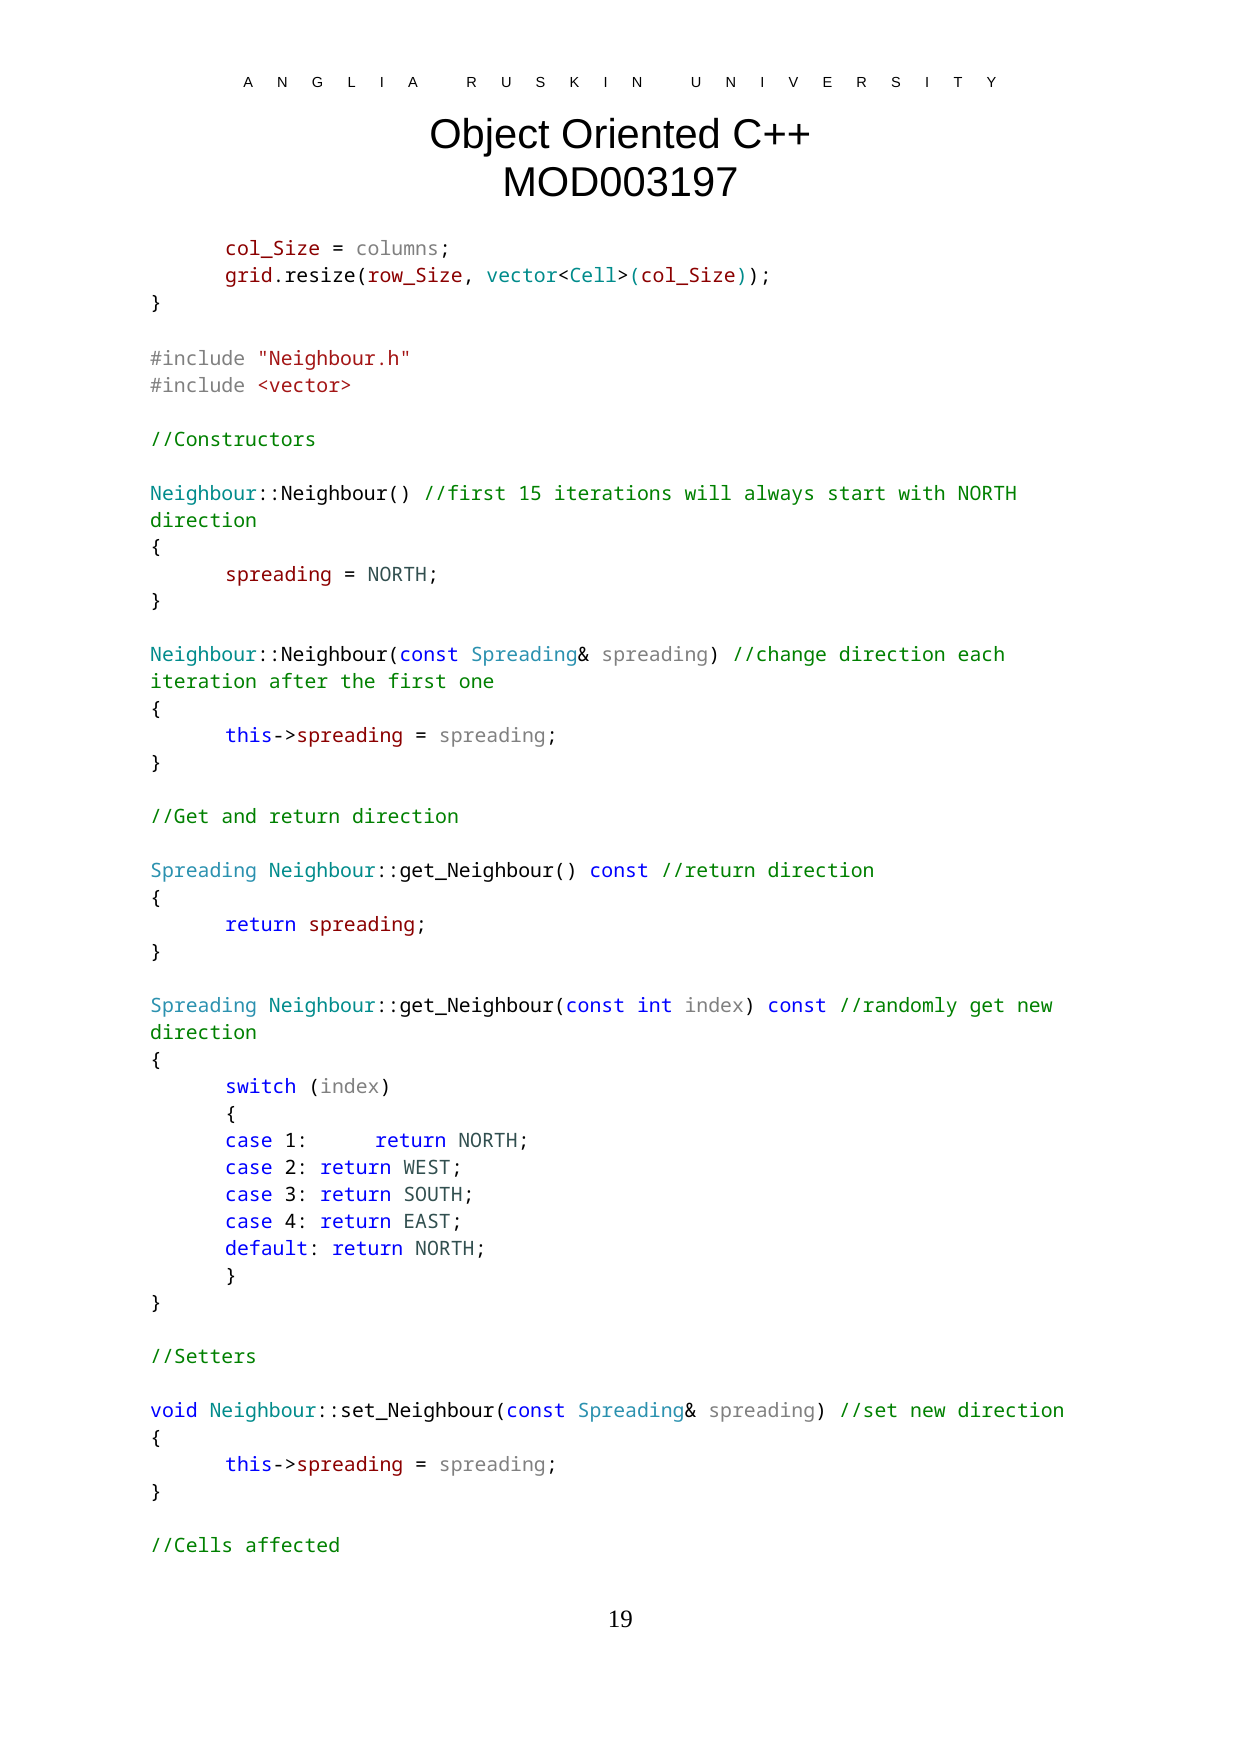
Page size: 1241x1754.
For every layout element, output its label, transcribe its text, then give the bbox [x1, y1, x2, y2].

text Spreading Neighbour::get_Neighbour() const //return direction [150, 857, 1090, 883]
text //Setters [150, 1342, 1090, 1369]
text case 3: return SOUTH; [150, 1180, 1090, 1207]
text col_Size = columns; [150, 234, 1090, 261]
text return spreading; [150, 911, 1090, 937]
text #include <vector> [150, 371, 1090, 398]
text } [150, 749, 1090, 776]
text //Get and return direction [150, 803, 1090, 829]
text } [150, 937, 1090, 964]
text case 2: return WEST; [150, 1153, 1090, 1180]
text void Neighbour::set_Neighbour(const Spreading& spreading) //set new direction [150, 1396, 1090, 1423]
text Spreading Neighbour::get_Neighbour(const int index) const //randomly get new direction [150, 991, 1090, 1045]
text { [150, 1423, 1090, 1450]
text { [150, 1045, 1090, 1072]
text grid.resize(row_Size, vector<Cell>(col_Size)); [150, 261, 1090, 288]
text } [150, 288, 1090, 315]
text //Constructors [150, 425, 1090, 452]
text { [150, 1099, 1090, 1126]
text switch (index) [150, 1072, 1090, 1099]
text #include "Neighbour.h" [150, 344, 1090, 371]
text this->spreading = spreading; [150, 1450, 1090, 1477]
text } [150, 1477, 1090, 1504]
text Neighbour::Neighbour() //first 15 iterations will always start with NORTH direction [150, 479, 1090, 533]
text default: return NORTH; [150, 1234, 1090, 1261]
text } [150, 1288, 1090, 1315]
text } [150, 587, 1090, 614]
text { [150, 533, 1090, 560]
text case 1: return NORTH; [150, 1126, 1090, 1153]
text { [150, 883, 1090, 911]
text } [150, 1261, 1090, 1288]
text spreading = NORTH; [150, 560, 1090, 587]
text Neighbour::Neighbour(const Spreading& spreading) //change direction each iteration after the first one [150, 641, 1090, 695]
text case 4: return EAST; [150, 1207, 1090, 1234]
text //Cells affected [150, 1531, 1090, 1558]
text this->spreading = spreading; [150, 722, 1090, 749]
text { [150, 695, 1090, 722]
